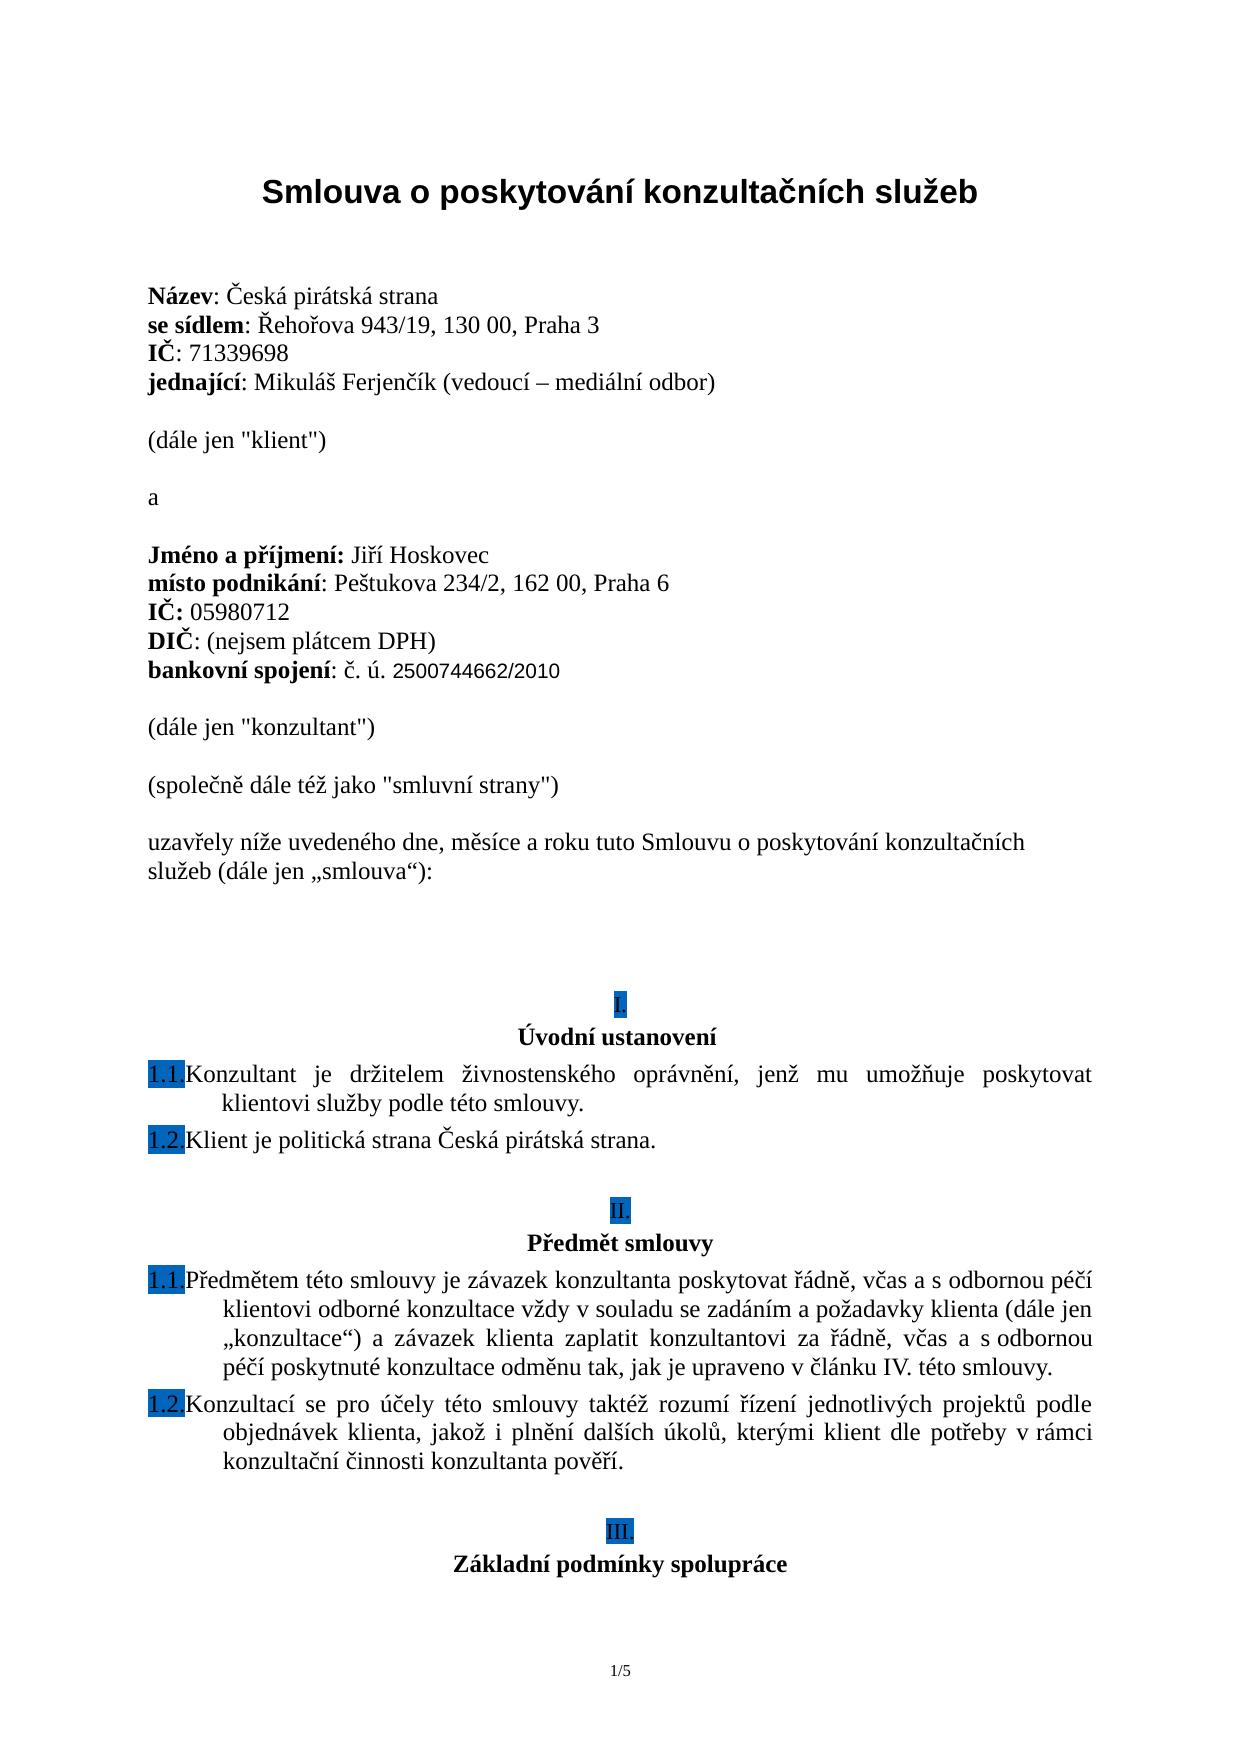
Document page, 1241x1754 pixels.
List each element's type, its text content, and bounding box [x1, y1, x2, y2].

text (dále jen "konzultant") [148, 712, 1093, 741]
text IČ: 71339698 [148, 338, 1093, 367]
text Základní podmínky spolupráce [148, 1549, 1093, 1578]
text DIČ: (nejsem plátcem DPH) [148, 626, 1093, 655]
text (společně dále též jako "smluvní strany") [148, 770, 1093, 798]
subtitle Konzultací se pro účely této smlouvy taktéž rozumí řízení jednotlivých projektů podle objednávek klienta, jakož i plnění dalších úkolů, kterými klient dle potřeby v rámci konzultační činnosti konzultanta pověří. [148, 1389, 1093, 1475]
text IČ: 05980712 [148, 597, 1093, 626]
text Název: Česká pirátská strana [148, 281, 1093, 310]
text jednající: Mikuláš Ferjenčík (vedoucí – mediální odbor) [148, 367, 1093, 396]
text (dále jen "klient") [148, 425, 1093, 453]
text místo podnikání: Peštukova 234/2, 162 00, Praha 6 [148, 568, 1093, 597]
text se sídlem: Řehořova 943/19, 130 00, Praha 3 [148, 310, 1093, 338]
text uzavřely níže uvedeného dne, měsíce a roku tuto Smlouvu o poskytování konzultačních služeb (dále jen „smlouva“): [148, 827, 1093, 885]
subtitle Klient je politická strana Česká pirátská strana. [185, 1125, 1093, 1154]
text Předmět smlouvy [148, 1228, 1093, 1257]
subtitle Konzultant je držitelem živnostenského oprávnění, jenž mu umožňuje poskytovat klientovi služby podle této smlouvy. [148, 1059, 1093, 1117]
text Jméno a příjmení: Jiří Hoskovec [148, 540, 1093, 568]
text bankovní spojení: č. ú. 2500744662/2010 [148, 655, 1093, 683]
title Smlouva o poskytování konzultačních služeb [148, 173, 1093, 211]
text a [148, 482, 1093, 511]
text Úvodní ustanovení [148, 1022, 1093, 1051]
subtitle Předmětem této smlouvy je závazek konzultanta poskytovat řádně, včas a s odbornou péčí klientovi odborné konzultace vždy v souladu se zadáním a požadavky klienta (dále jen „konzultace“) a závazek klienta zaplatit konzultantovi za řádně, včas a s odbornou péčí poskytnuté konzultace odměnu tak, jak je upraveno v článku IV. této smlouvy. [148, 1265, 1093, 1380]
